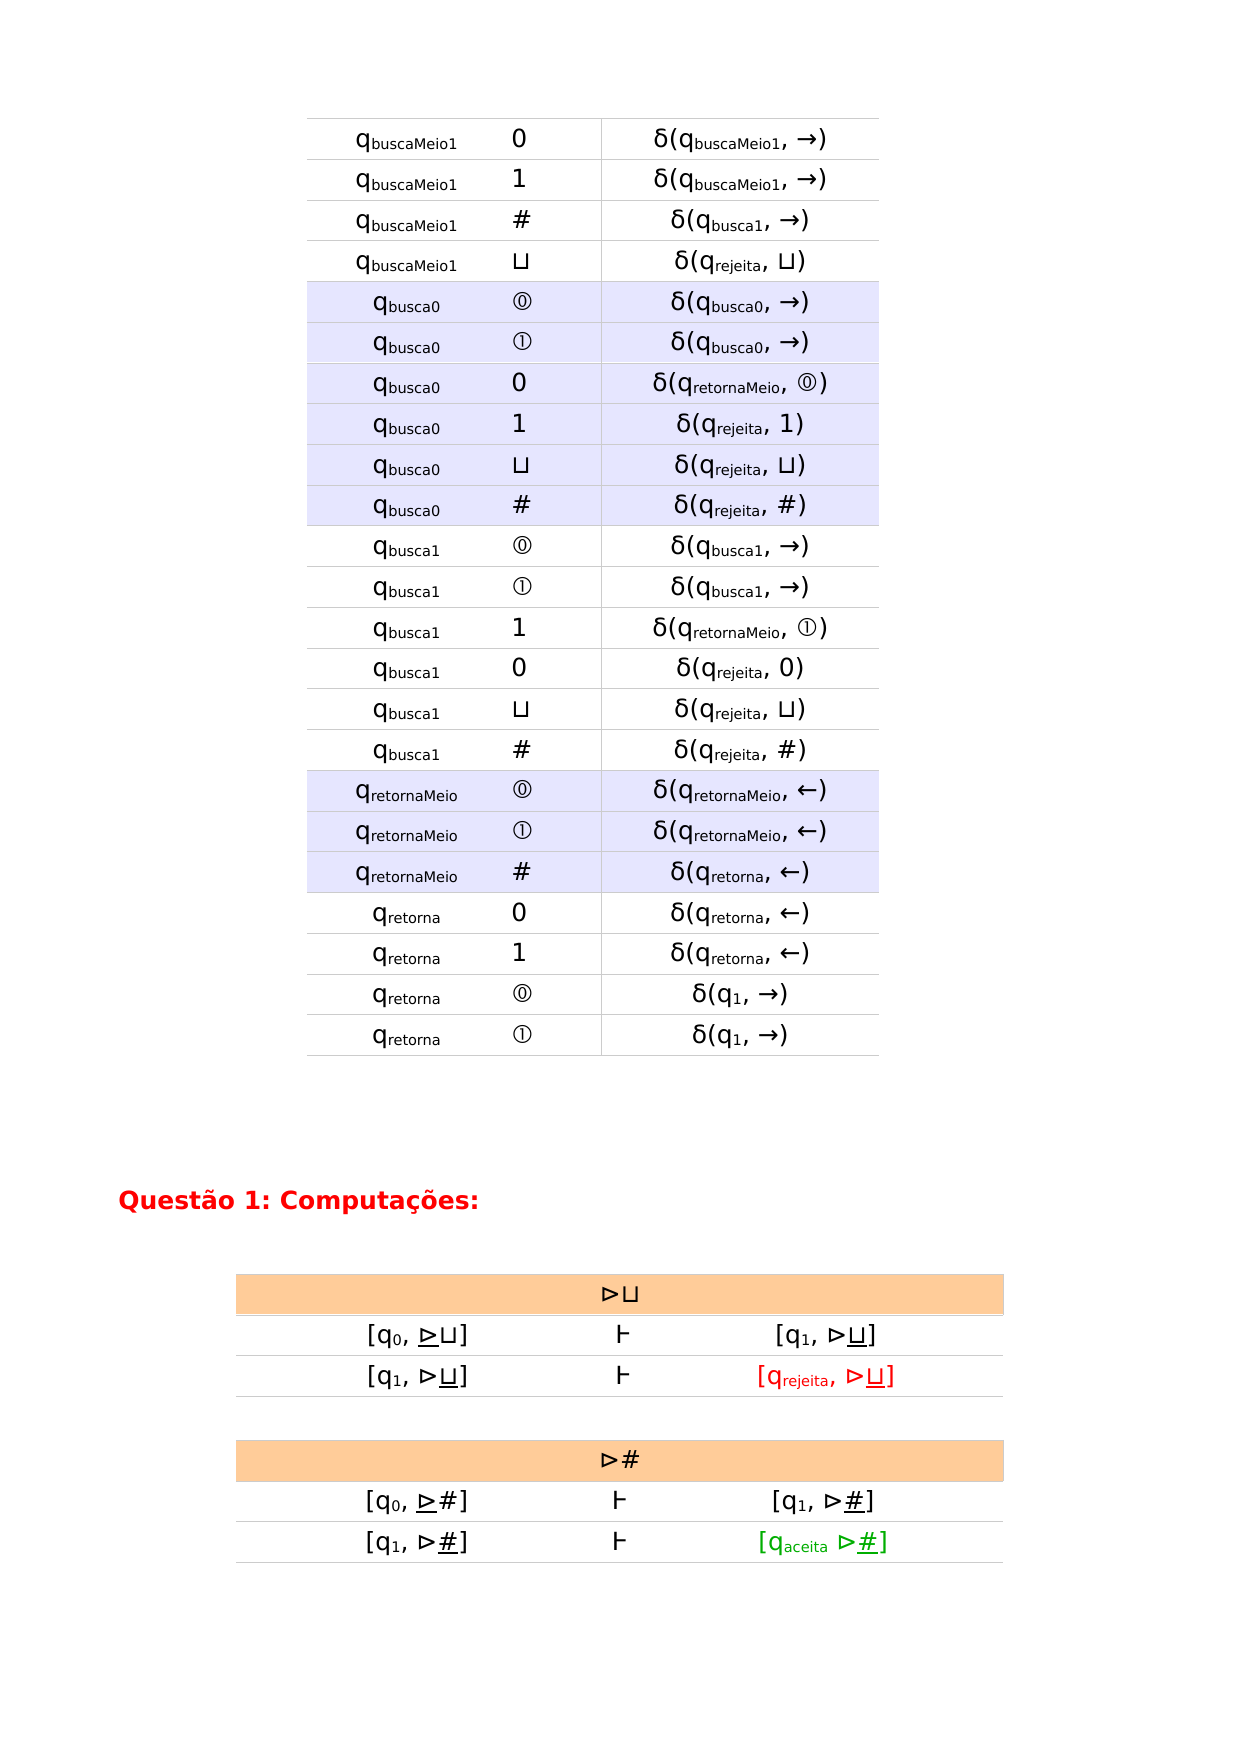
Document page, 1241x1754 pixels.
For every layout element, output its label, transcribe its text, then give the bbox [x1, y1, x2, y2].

table_cell [q0, ⊳#] [236, 1482, 597, 1521]
table_cell qbusca1 [307, 689, 505, 729]
table_cell qbuscaMeio1 [307, 119, 505, 159]
table_cell δ(q1, →) [602, 975, 879, 1014]
table_cell [qrejeita, ⊳⊔] [648, 1356, 1003, 1396]
table_cell 1 [505, 404, 601, 444]
table_cell Ⱶ [598, 1356, 648, 1396]
table_cell # [505, 852, 601, 892]
table_cell qretorna [307, 893, 505, 933]
table_cell qretorna [307, 1015, 505, 1055]
table_cell # [505, 730, 601, 770]
table_cell qbusca0 [307, 364, 505, 403]
table_cell qbusca0 [307, 404, 505, 444]
table_cell δ(qretornaMeio, ) [602, 608, 879, 648]
table_cell Ⱶ [597, 1522, 642, 1562]
table_cell qbusca0 [307, 323, 505, 362]
table_cell qbusca1 [307, 526, 505, 566]
table_cell 1 [505, 934, 601, 973]
table_cell [q1, ⊳⊔] [236, 1356, 598, 1396]
table_cell δ(qbusca0, →) [602, 323, 879, 362]
table_cell  [505, 567, 601, 607]
table_cell qretorna [307, 975, 505, 1014]
table_cell δ(qretorna, ←) [602, 852, 879, 892]
table_cell qbusca1 [307, 649, 505, 688]
table_header ⊳⊔ [236, 1275, 1003, 1314]
table_cell Ⱶ [597, 1482, 642, 1521]
table_cell δ(qrejeita, ⊔) [602, 241, 879, 281]
table_cell 1 [505, 608, 601, 648]
table_cell 0 [505, 649, 601, 688]
table_cell δ(qretorna, ←) [602, 934, 879, 973]
table_cell qbusca0 [307, 445, 505, 485]
table_cell  [505, 323, 601, 362]
table_cell qbusca0 [307, 282, 505, 322]
table_cell Ⱶ [598, 1316, 648, 1355]
table_cell qretornaMeio [307, 852, 505, 892]
table_cell  [505, 975, 601, 1014]
table_cell qbusca1 [307, 730, 505, 770]
table_cell qbusca1 [307, 608, 505, 648]
table_cell [q0, ⊳⊔] [236, 1316, 598, 1355]
table_cell 0 [505, 119, 601, 159]
table_cell # [505, 201, 601, 240]
table_cell qretornaMeio [307, 812, 505, 851]
table_cell 1 [505, 160, 601, 199]
table_cell δ(qrejeita, 0) [602, 649, 879, 688]
table_cell δ(qbusca0, →) [602, 282, 879, 322]
table_cell ⊔ [505, 241, 601, 281]
table_cell  [505, 526, 601, 566]
table_cell qbuscaMeio1 [307, 201, 505, 240]
table_cell δ(qretornaMeio, ←) [602, 812, 879, 851]
table_cell δ(qrejeita, 1) [602, 404, 879, 444]
table_cell [q1, ⊳⊔] [648, 1316, 1003, 1355]
table_cell δ(qrejeita, #) [602, 730, 879, 770]
table_cell qbusca0 [307, 486, 505, 525]
table_cell ⊔ [505, 689, 601, 729]
table_cell qbusca1 [307, 567, 505, 607]
table_cell [q1, ⊳#] [236, 1522, 597, 1562]
table_cell [qaceita ⊳#] [643, 1522, 1003, 1562]
table_cell δ(qrejeita, ⊔) [602, 445, 879, 485]
table_cell ⊔ [505, 445, 601, 485]
text Questão 1: Computações: [118, 1186, 1122, 1215]
table_cell [q1, ⊳#] [643, 1482, 1003, 1521]
table_cell δ(q1, →) [602, 1015, 879, 1055]
table_cell qbuscaMeio1 [307, 160, 505, 199]
table_cell δ(qretornaMeio, ←) [602, 771, 879, 811]
table_cell qretornaMeio [307, 771, 505, 811]
table_cell δ(qbusca1, →) [602, 201, 879, 240]
table_cell 0 [505, 893, 601, 933]
table_cell  [505, 282, 601, 322]
table_cell # [505, 486, 601, 525]
table_cell  [505, 812, 601, 851]
table_cell δ(qbuscaMeio1, →) [602, 160, 879, 199]
table_cell  [505, 771, 601, 811]
table_cell δ(qbusca1, →) [602, 526, 879, 566]
table_cell δ(qretorna, ←) [602, 893, 879, 933]
table_cell δ(qrejeita, #) [602, 486, 879, 525]
table_cell 0 [505, 364, 601, 403]
table_cell  [505, 1015, 601, 1055]
table_cell δ(qrejeita, ⊔) [602, 689, 879, 729]
table_cell qretorna [307, 934, 505, 973]
table_cell δ(qbuscaMeio1, →) [602, 119, 879, 159]
table_cell δ(qretornaMeio, ) [602, 364, 879, 403]
table_cell qbuscaMeio1 [307, 241, 505, 281]
table_header ⊳# [236, 1441, 1003, 1481]
table_cell δ(qbusca1, →) [602, 567, 879, 607]
